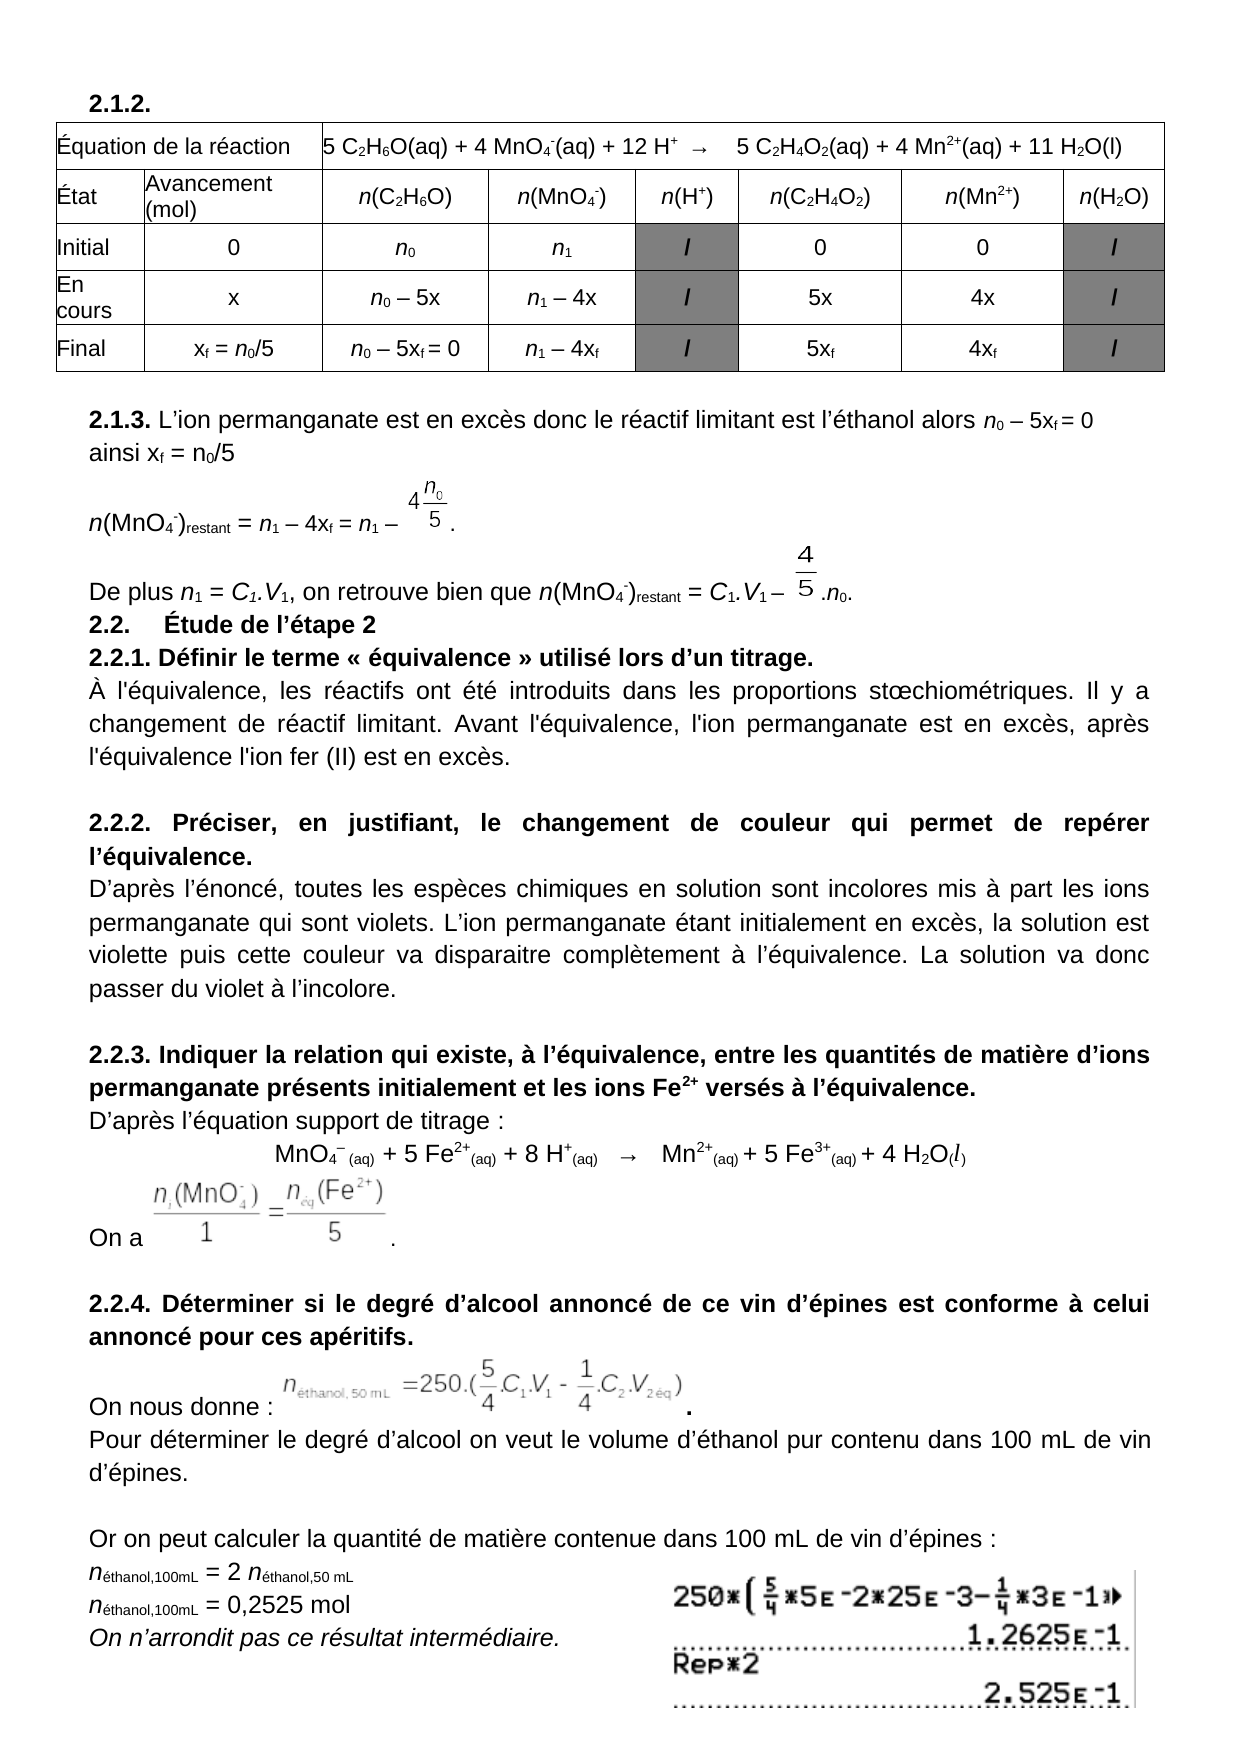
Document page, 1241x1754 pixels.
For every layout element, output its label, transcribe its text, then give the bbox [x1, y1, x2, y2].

text néthanol,100mL = 2 néthanol,50 mL [89, 1557, 1152, 1586]
table_cell / [1064, 325, 1164, 371]
table_cell / [636, 224, 738, 270]
table_cell n(MnO4-) [489, 170, 635, 223]
text 2.2.4. Déterminer si le degré d’alcool annoncé de ce vin d’épines est conforme à celui annoncé pour ces apéritifs. [89, 1289, 1152, 1351]
text À l'équivalence, les réactifs ont été introduits dans les proportions stœchiométriques. Il y a changement de réactif limitant. Avant l'équivalence, l'ion permanganate est en excès, après l'équivalence l'ion fer (II) est en excès. [89, 676, 1152, 771]
table_cell 5x [739, 271, 901, 324]
table_header 5 C2H6O(aq) + 4 MnO4-(aq) + 12 H+ → 5 C2H4O2(aq) + 4 Mn2+(aq) + 11 H2O(l) [323, 123, 1164, 169]
table_cell n1 – 4xf [489, 325, 635, 371]
table_cell n(Mn2+) [902, 170, 1063, 223]
text MnO4– (aq) + 5 Fe2+(aq) + 8 H+(aq) → Mn2+(aq) + 5 Fe3+(aq) + 4 H2O() [89, 1139, 1152, 1167]
text D’après l’équation support de titrage : [89, 1106, 1152, 1134]
text De plus n1 = C1.V1, on retrouve bien que n(MnO4-)restant = C1.V1 – .n0. [89, 541, 1152, 606]
text D’après l’énoncé, toutes les espèces chimiques en solution sont incolores mis à part les ions permanganate qui sont violets. L’ion permanganate étant initialement en excès, la solution est violette puis cette couleur va disparaitre complètement à l’équivalence. La solution va donc passer du violet à l’incolore. [89, 874, 1152, 1002]
table_cell 0 [145, 224, 322, 270]
list Étude de l’étape 2 [89, 610, 1152, 639]
text 2.2.2. Préciser, en justifiant, le changement de couleur qui permet de repérer l’équivalence. [89, 808, 1152, 870]
table_cell n(H2O) [1064, 170, 1164, 223]
table_cell / [1064, 271, 1164, 324]
table_cell n(C2H4O2) [739, 170, 901, 223]
table_cell 4x [902, 271, 1063, 324]
table_cell / [1064, 224, 1164, 270]
table_cell 0 [902, 224, 1063, 270]
table_cell n1 [489, 224, 635, 270]
text On nous donne : . [89, 1355, 1152, 1421]
table_cell 5xf [739, 325, 901, 371]
table_cell n0 [323, 224, 488, 270]
table_cell n(C2H6O) [323, 170, 488, 223]
table_cell / [636, 271, 738, 324]
table_cell En cours [57, 271, 144, 324]
text 2.2.3. Indiquer la relation qui existe, à l’équivalence, entre les quantités de matière d’ions permanganate présents initialement et les ions Fe2+ versés à l’équivalence. [89, 1039, 1152, 1101]
table_cell 0 [739, 224, 901, 270]
text Or on peut calculer la quantité de matière contenue dans 100 mL de vin d’épines : [89, 1524, 1152, 1553]
text Pour déterminer le degré d’alcool on veut le volume d’éthanol pur contenu dans 100 mL de vin d’épines. [89, 1425, 1152, 1487]
text On n’arrondit pas ce résultat intermédiaire. [89, 1623, 673, 1652]
table_header Équation de la réaction [57, 123, 322, 169]
picture [673, 1570, 1136, 1708]
text 2.2.1. Définir le terme « équivalence » utilisé lors d’un titrage. [89, 643, 1152, 672]
table_cell Initial [57, 224, 144, 270]
text 2.1.3. L’ion permanganate est en excès donc le réactif limitant est l’éthanol alors n0 – 5xf = 0 ainsi xf = n0/5 [89, 405, 1152, 467]
table_cell / [636, 325, 738, 371]
table_cell 4xf [902, 325, 1063, 371]
table_cell n0 – 5xf = 0 [323, 325, 488, 371]
text 2.1.2. [89, 89, 1152, 117]
table_cell n0 – 5x [323, 271, 488, 324]
table_cell Avancement (mol) [145, 170, 322, 223]
table_cell x [145, 271, 322, 324]
table_cell xf = n0/5 [145, 325, 322, 371]
table_cell État [57, 170, 144, 223]
text néthanol,100mL = 0,2525 mol [89, 1590, 673, 1619]
table_cell n1 – 4x [489, 271, 635, 324]
text On a . [89, 1172, 1152, 1252]
table_cell n(H+) [636, 170, 738, 223]
table_cell Final [57, 325, 144, 371]
text n(MnO4-)restant = n1 – 4xf = n1 – . [89, 471, 1152, 536]
